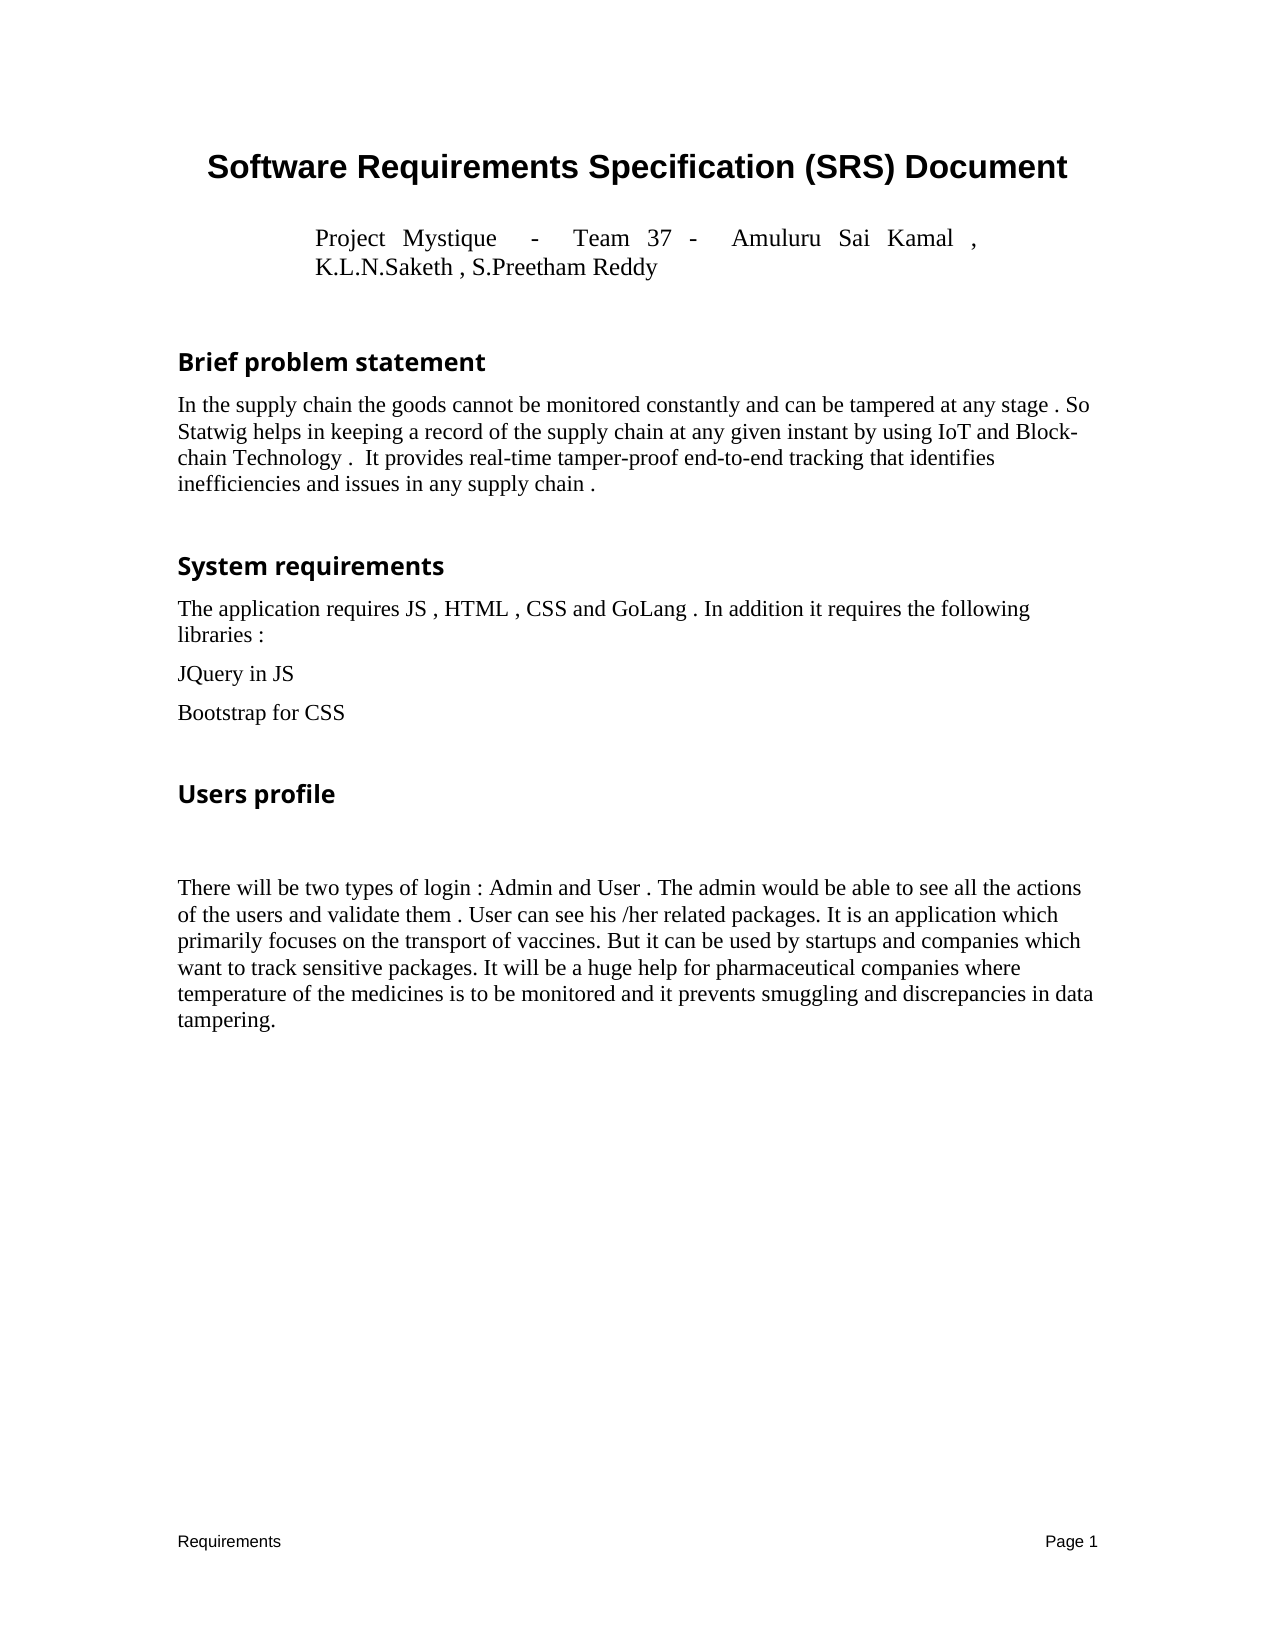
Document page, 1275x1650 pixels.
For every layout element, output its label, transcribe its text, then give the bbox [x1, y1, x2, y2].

table_header [290, 211, 307, 293]
text In the supply chain the goods cannot be monitored constantly and can be tampered at any stage . So Statwig helps in keeping a record of the supply chain at any given instant by using IoT and Block- chain Technology . It provides real-time tamper-proof end-to-end tracking that identifies inefficiencies and issues in any supply chain . [177, 391, 1098, 497]
text There will be two types of login : Admin and User . The admin would be able to see all the actions of the users and validate them . User can see his /her related packages. It is an application which primarily focuses on the transport of vaccines. But it can be used by startups and companies which want to track sensitive packages. It will be a huge help for pharmaceutical companies where temperature of the medicines is to be monitored and it prevents smuggling and discrepancies in data tampering. [177, 874, 1098, 1033]
subtitle System requirements [177, 548, 1098, 582]
text Software Requirements Specification (SRS) Document [177, 148, 1098, 186]
table_header Project Mystique - Team 37 - Amuluru Sai Kamal , K.L.N.Saketh , S.Preetham Reddy [308, 211, 984, 293]
text The application requires JS , HTML , CSS and GoLang . In addition it requires the following libraries : [177, 595, 1098, 647]
subtitle Users profile [177, 777, 1098, 811]
subtitle Brief problem statement [177, 345, 1098, 379]
text Bootstrap for CSS [177, 699, 1098, 725]
text JQuery in JS [177, 660, 1098, 686]
